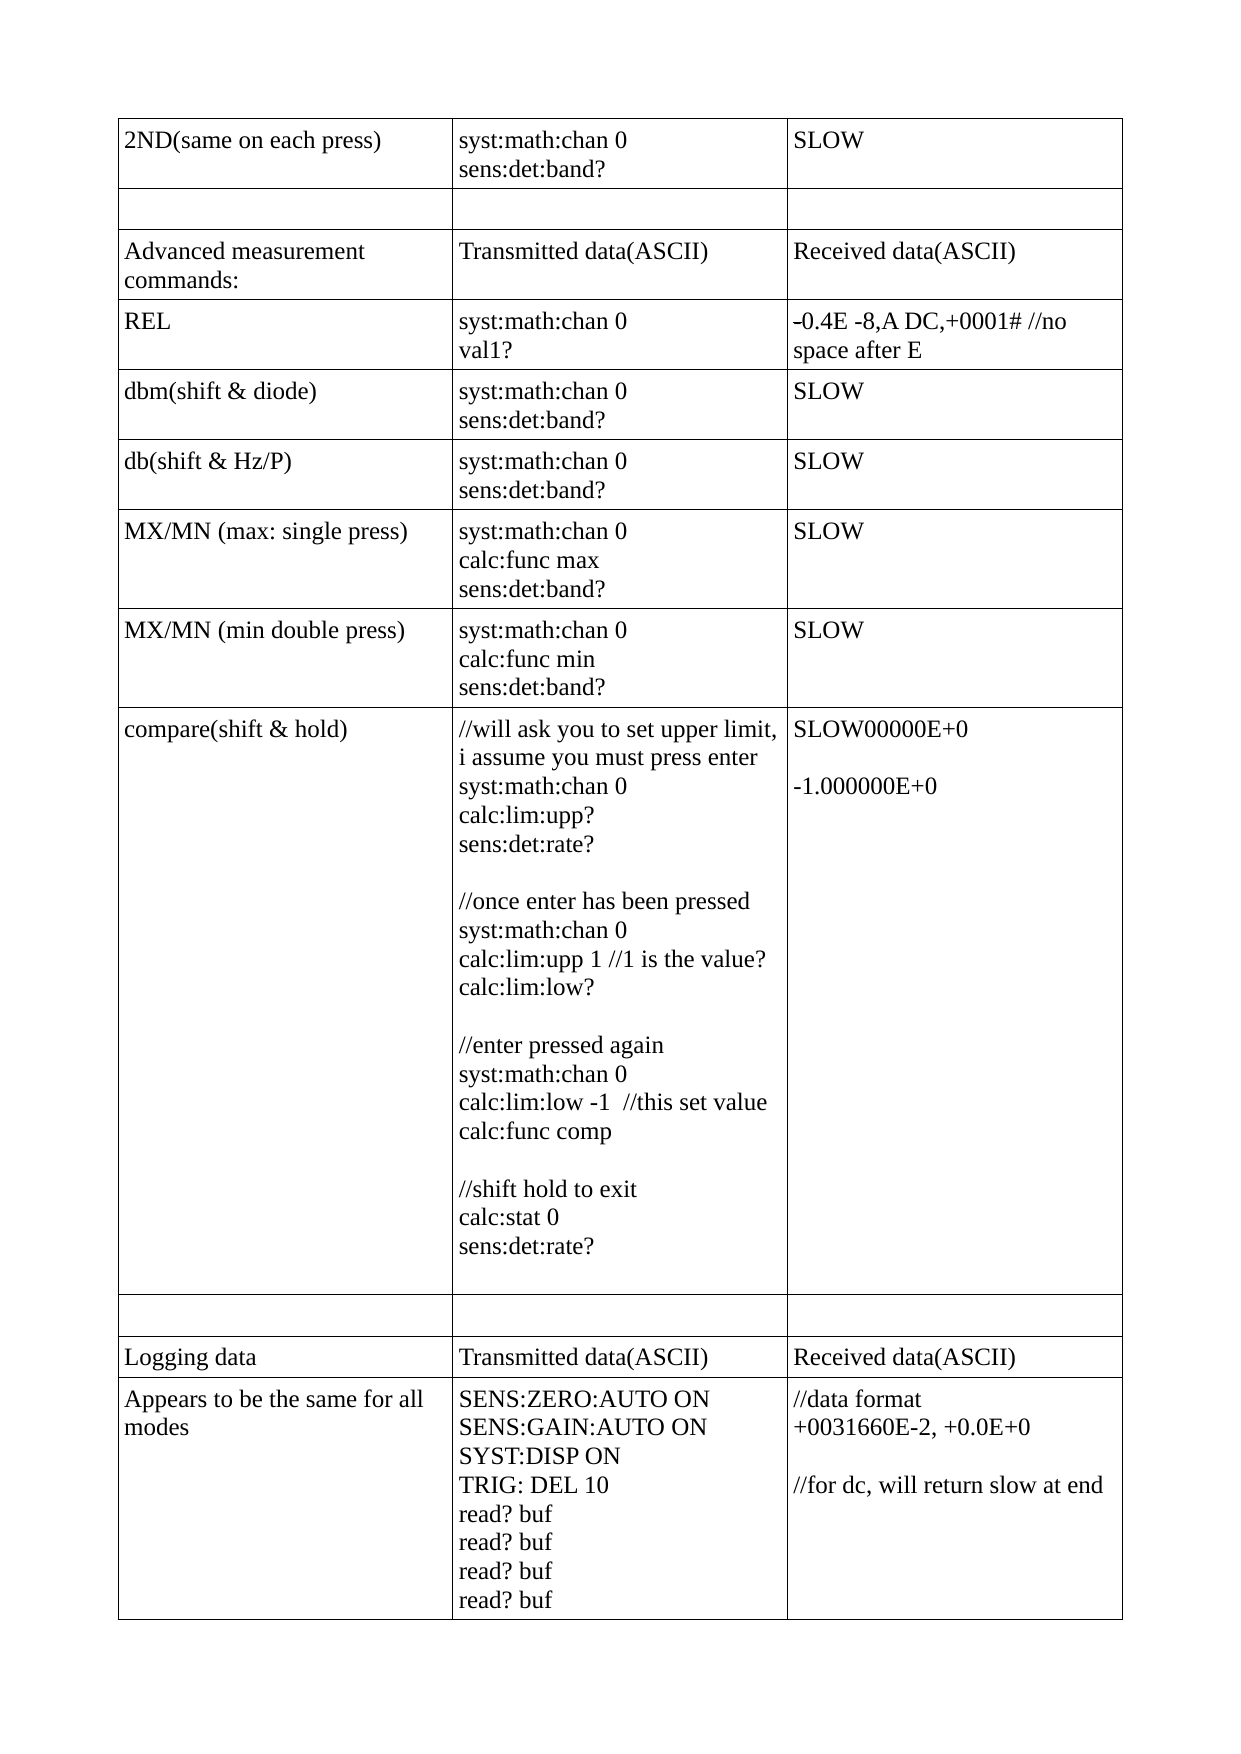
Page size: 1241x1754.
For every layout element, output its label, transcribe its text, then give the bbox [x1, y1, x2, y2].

table_cell syst:math:chan 0 sens:det:band? [453, 440, 787, 509]
table_cell syst:math:chan 0 sens:det:band? [453, 370, 787, 439]
table_cell syst:math:chan 0 val1? [453, 300, 787, 369]
table_cell [119, 1295, 452, 1336]
table_cell [119, 189, 452, 229]
table_cell Received data(ASCII) [788, 1337, 1122, 1377]
table_cell SLOW [788, 370, 1122, 439]
table_cell syst:math:chan 0 calc:func min sens:det:band? [453, 609, 787, 707]
table_cell SENS:ZERO:AUTO ON SENS:GAIN:AUTO ON SYST:DISP ON TRIG: DEL 10 read? buf read? buf read? buf read? buf [453, 1378, 787, 1619]
table_cell [788, 1295, 1122, 1336]
table_cell SLOW00000E+0 -1.000000E+0 [788, 708, 1122, 1294]
table_cell SLOW [788, 510, 1122, 608]
table_cell REL [119, 300, 452, 369]
table_cell SLOW [788, 119, 1122, 188]
table_cell [788, 189, 1122, 229]
table_cell dbm(shift & diode) [119, 370, 452, 439]
table_cell Appears to be the same for all modes [119, 1378, 452, 1619]
table_cell syst:math:chan 0 sens:det:band? [453, 119, 787, 188]
table_cell Transmitted data(ASCII) [453, 230, 787, 299]
table_cell db(shift & Hz/P) [119, 440, 452, 509]
table_cell Logging data [119, 1337, 452, 1377]
table_cell compare(shift & hold) [119, 708, 452, 1294]
table_cell Advanced measurement commands: [119, 230, 452, 299]
table_cell Received data(ASCII) [788, 230, 1122, 299]
table_cell SLOW [788, 609, 1122, 707]
table_cell MX/MN (min double press) [119, 609, 452, 707]
table_cell //data format +0031660E-2, +0.0E+0 //for dc, will return slow at end [788, 1378, 1122, 1619]
table_cell SLOW [788, 440, 1122, 509]
table_cell 2ND(same on each press) [119, 119, 452, 188]
table_cell syst:math:chan 0 calc:func max sens:det:band? [453, 510, 787, 608]
table_cell Transmitted data(ASCII) [453, 1337, 787, 1377]
table_cell MX/MN (max: single press) [119, 510, 452, 608]
table_cell -0.4E -8,A DC,+0001# //no space after E [788, 300, 1122, 369]
table_cell [453, 189, 787, 229]
table_cell //will ask you to set upper limit, i assume you must press enter syst:math:chan 0 calc:lim:upp? sens:det:rate? //once enter has been pressed syst:math:chan 0 calc:lim:upp 1 //1 is the value? calc:lim:low? //enter pressed again syst:math:chan 0 calc:lim:low -1 //this set value calc:func comp //shift hold to exit calc:stat 0 sens:det:rate? [453, 708, 787, 1294]
table_cell [453, 1295, 787, 1336]
